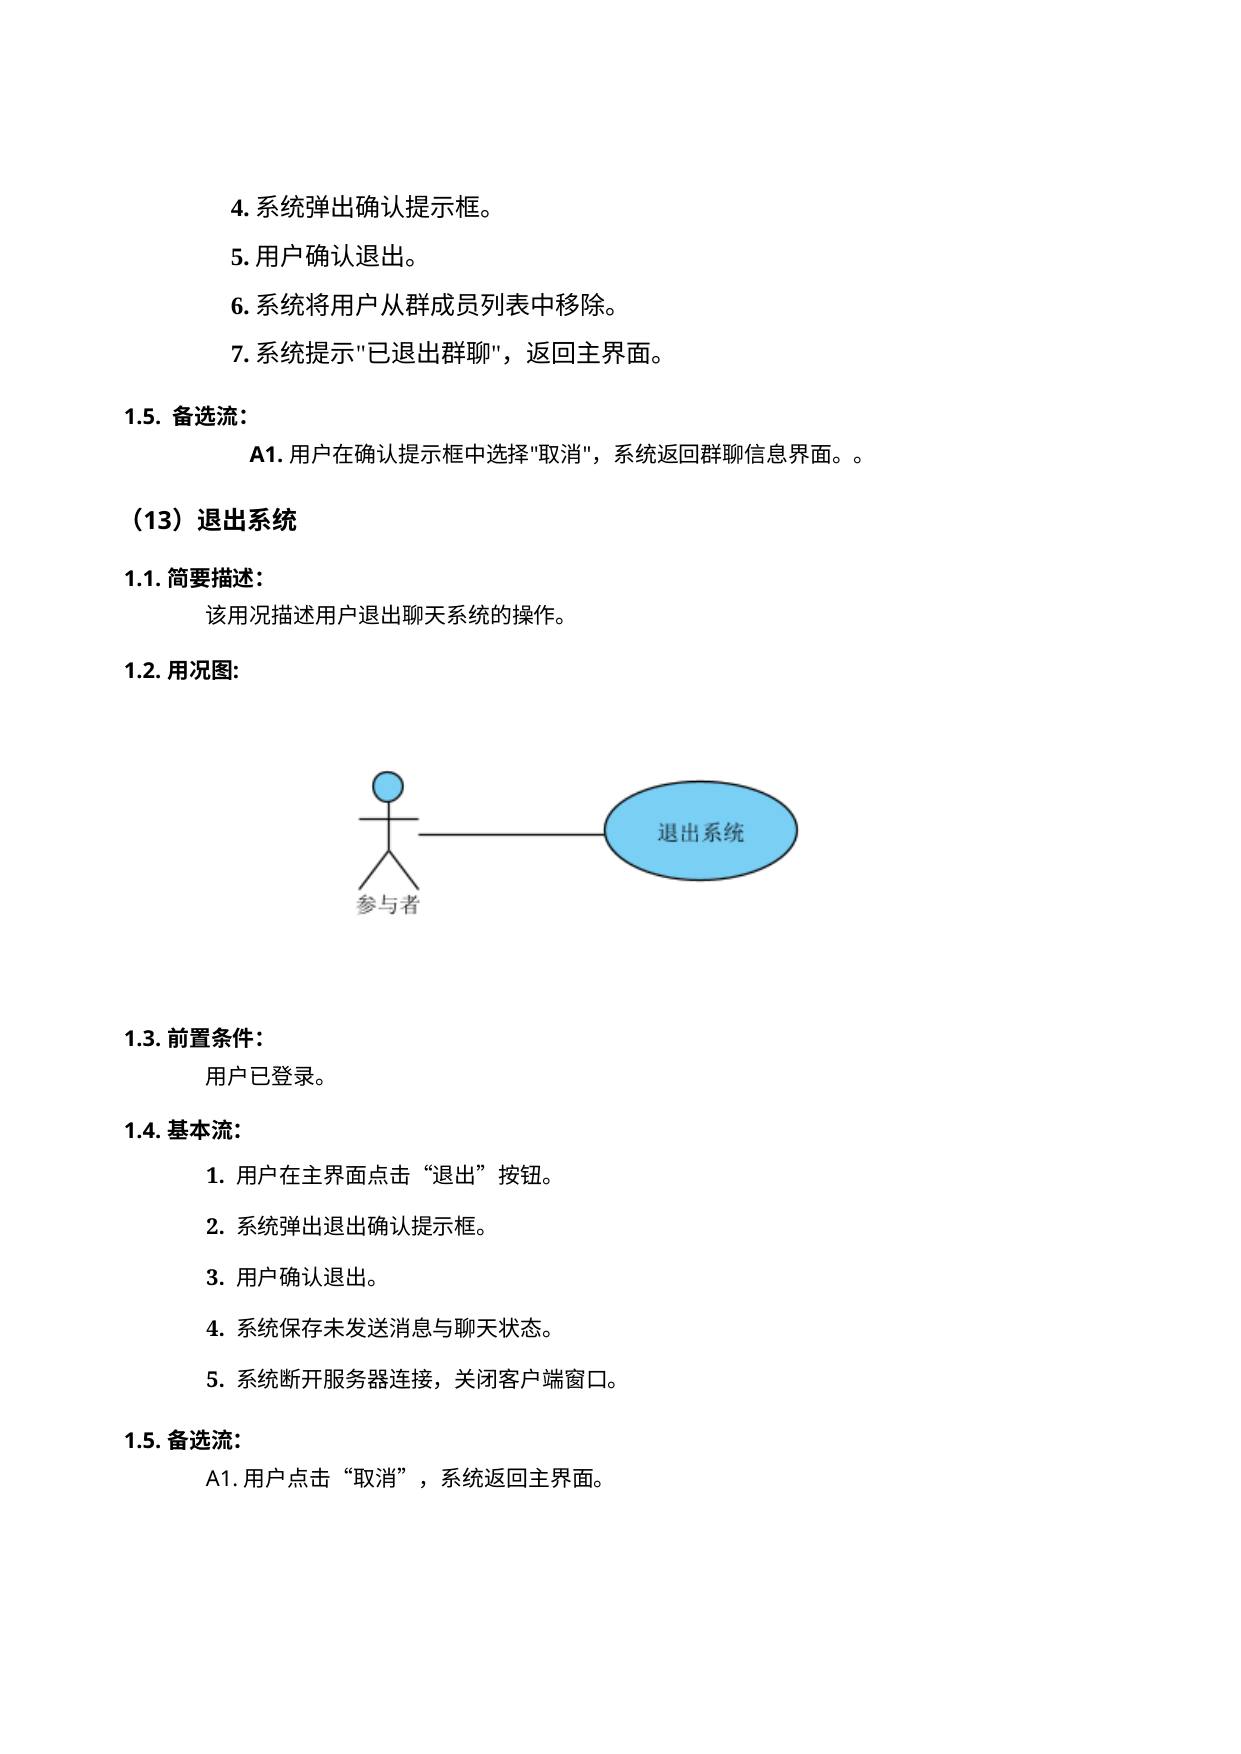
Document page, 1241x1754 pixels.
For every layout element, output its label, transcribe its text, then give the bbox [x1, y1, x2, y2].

subtitle 基本流： [118, 1113, 1122, 1145]
text 7. 系统提示"已退出群聊"，返回主界面。 [231, 334, 1122, 370]
subtitle 备选流： A1. 用户点击“取消”，系统返回主界面。 [118, 1423, 1122, 1564]
text A1. 用户在确认提示框中选择"取消"，系统返回群聊信息界面。。 [118, 437, 1122, 469]
list 系统断开服务器连接，关闭客户端窗口。 [162, 1362, 1122, 1393]
text 5. 用户确认退出。 [231, 236, 1122, 273]
text 4. 系统弹出确认提示框。 [231, 188, 1122, 224]
subtitle （13）退出系统 [118, 501, 1122, 537]
text 6. 系统将用户从群成员列表中移除。 [231, 285, 1122, 321]
list 用户确认退出。 [162, 1260, 1122, 1291]
subtitle 前置条件： 用户已登录。 [118, 1021, 1122, 1090]
list 系统保存未发送消息与聊天状态。 [162, 1311, 1122, 1342]
list 用户在主界面点击“退出”按钮。 [162, 1158, 1122, 1189]
subtitle 简要描述： 该用况描述用户退出聊天系统的操作。 [118, 561, 1122, 630]
picture [210, 687, 964, 969]
subtitle 备选流： [118, 399, 1122, 431]
subtitle 用况图: [118, 653, 1122, 998]
list 系统弹出退出确认提示框。 [162, 1209, 1122, 1240]
